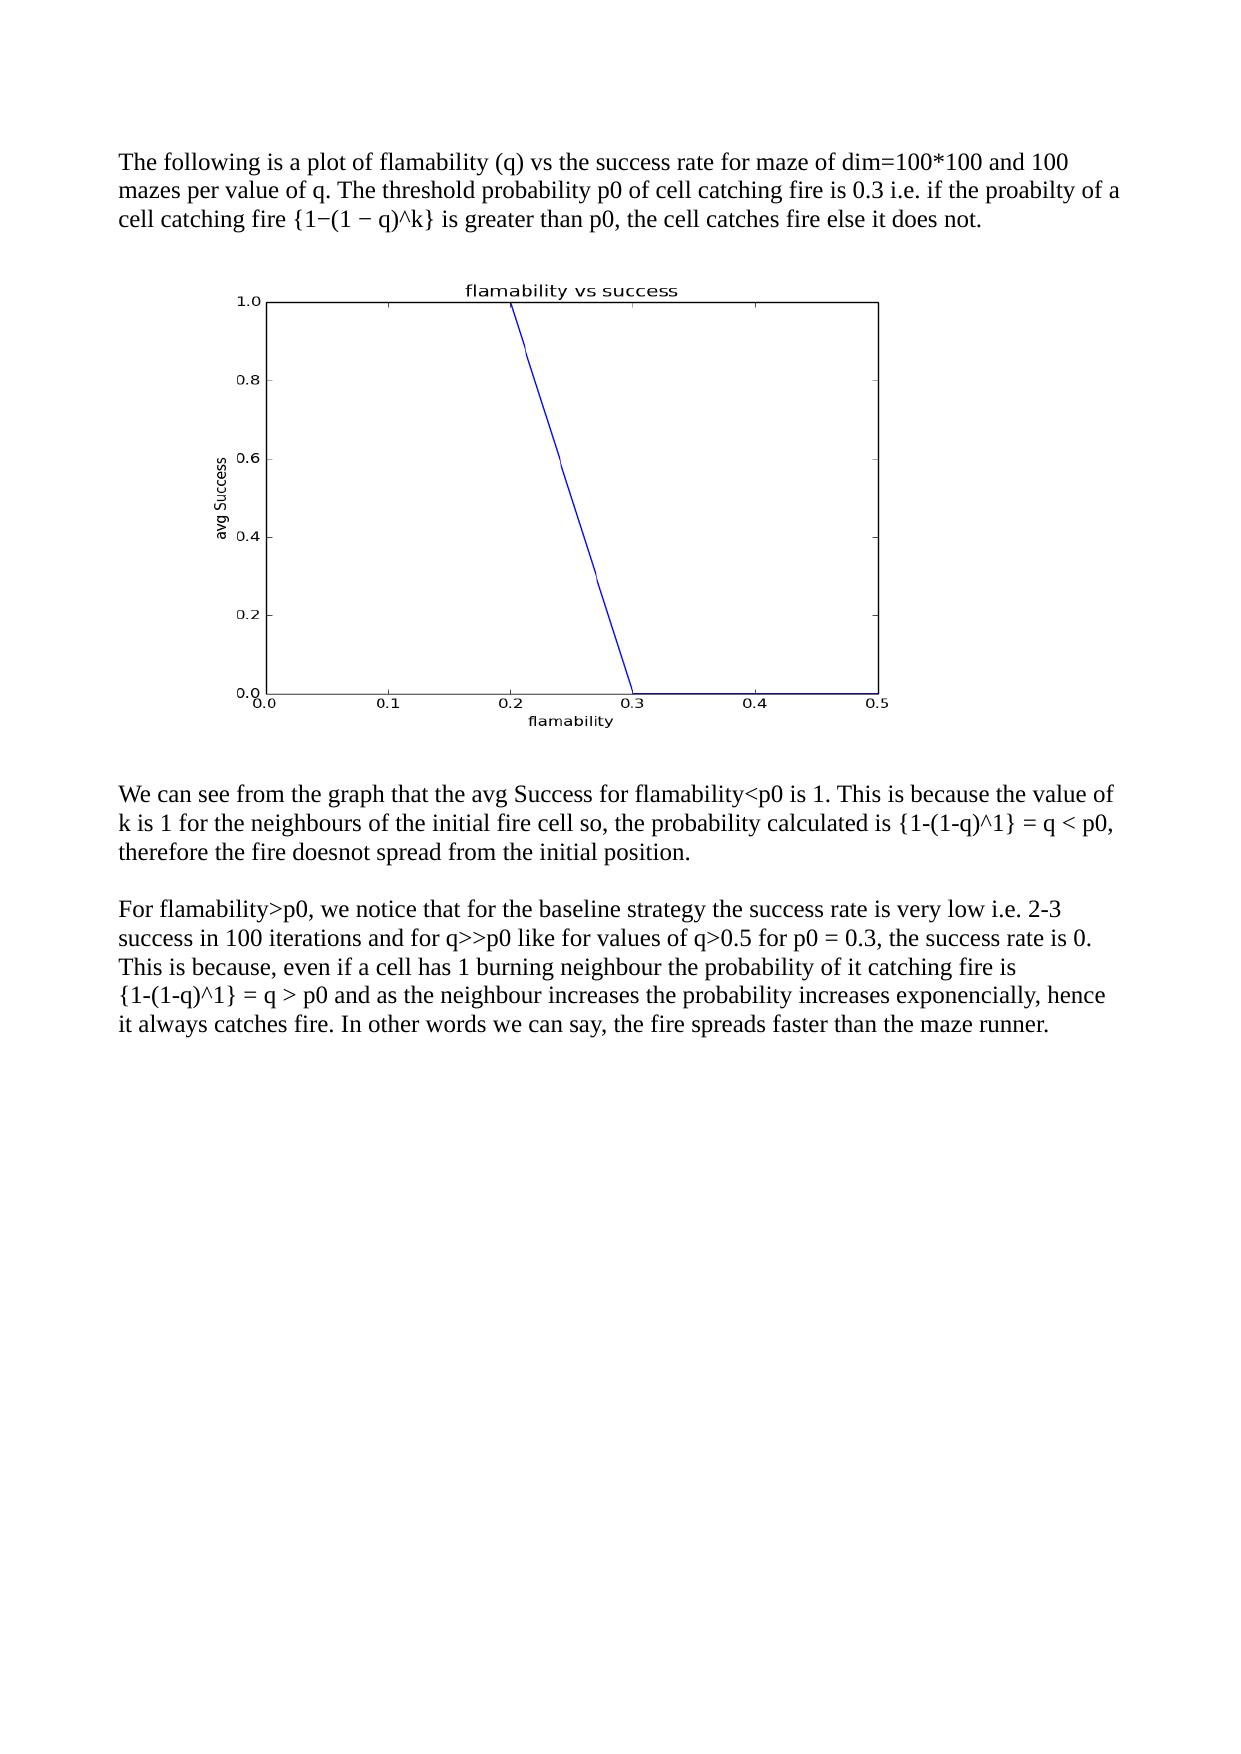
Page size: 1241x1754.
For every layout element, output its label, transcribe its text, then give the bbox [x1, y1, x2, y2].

text {1-(1-q)^1} = q > p0 and as the neighbour increases the probability increases exponencially, hence it always catches fire. In other words we can say, the fire spreads faster than the maze runner. [118, 981, 1122, 1038]
text For flamability>p0, we notice that for the baseline strategy the success rate is very low i.e. 2-3 success in 100 iterations and for q>>p0 like for values of q>0.5 for p0 = 0.3, the success rate is 0. This is because, even if a cell has 1 burning neighbour the probability of it catching fire is [118, 894, 1122, 981]
text The following is a plot of flamability (q) vs the success rate for maze of dim=100*100 and 100 mazes per value of q. The threshold probability p0 of cell catching fire is 0.3 i.e. if the proabilty of a cell catching fire {1−(1 − q)^k} is greater than p0, the cell catches fire else it does not. [118, 147, 1122, 233]
text We can see from the graph that the avg Success for flamability<p0 is 1. This is because the value of k is 1 for the neighbours of the initial fire cell so, the probability calculated is {1-(1-q)^1} = q < p0, therefore the fire doesnot spread from the initial position. [118, 779, 1122, 866]
picture [167, 253, 956, 742]
